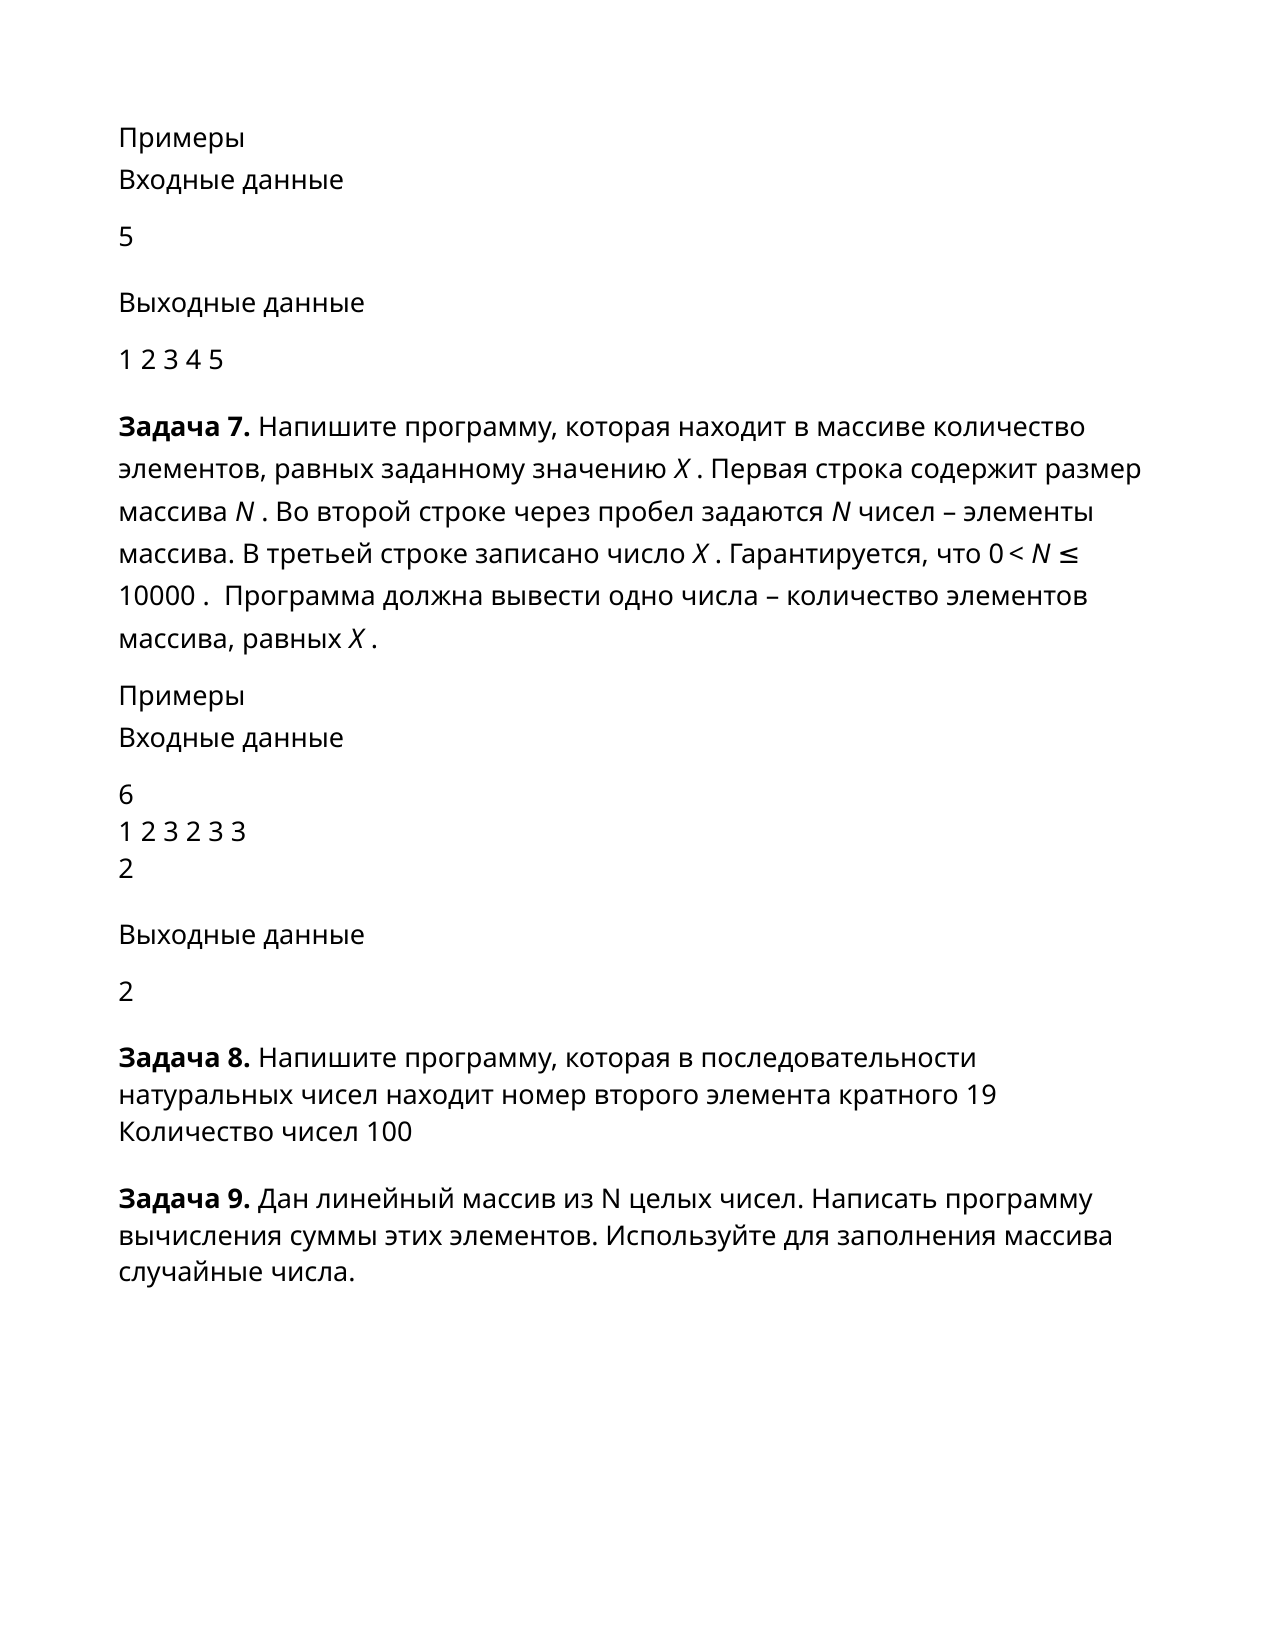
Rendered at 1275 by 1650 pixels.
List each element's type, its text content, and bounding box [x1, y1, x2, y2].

text 1 2 3 2 3 3 [118, 812, 1157, 849]
text Примеры [118, 118, 1157, 155]
text 1 2 3 4 5 [118, 341, 1157, 378]
text Задача 9. Дан линейный массив из N целых чисел. Написать программу вычисления суммы этих элементов. Используйте для заполнения массива случайные числа. [118, 1179, 1157, 1290]
text Задача 8. Напишите программу, которая в последовательности натуральных чисел находит номер второго элемента кратного 19 Количество чисел 100 [118, 1039, 1157, 1149]
text Выходные данные [118, 284, 1157, 321]
text Входные данные [118, 718, 1157, 755]
text 5 [118, 217, 1157, 254]
text Выходные данные [118, 916, 1157, 952]
text Входные данные [118, 161, 1157, 197]
text Задача 7. Напишите программу, которая находит в массиве количество элементов, равных заданному значению X . Первая строка содержит размер массива N . Во второй строке через пробел задаются N чисел – элементы массива. В третьей строке записано число X . Гарантируется, что 0 < N ≤ 10000 . Программа должна вывести одно числа – количество элементов массива, равных X . [118, 407, 1157, 656]
text 2 [118, 973, 1157, 1009]
text 6 [118, 776, 1157, 812]
text 2 [118, 849, 1157, 886]
text Примеры [118, 676, 1157, 713]
